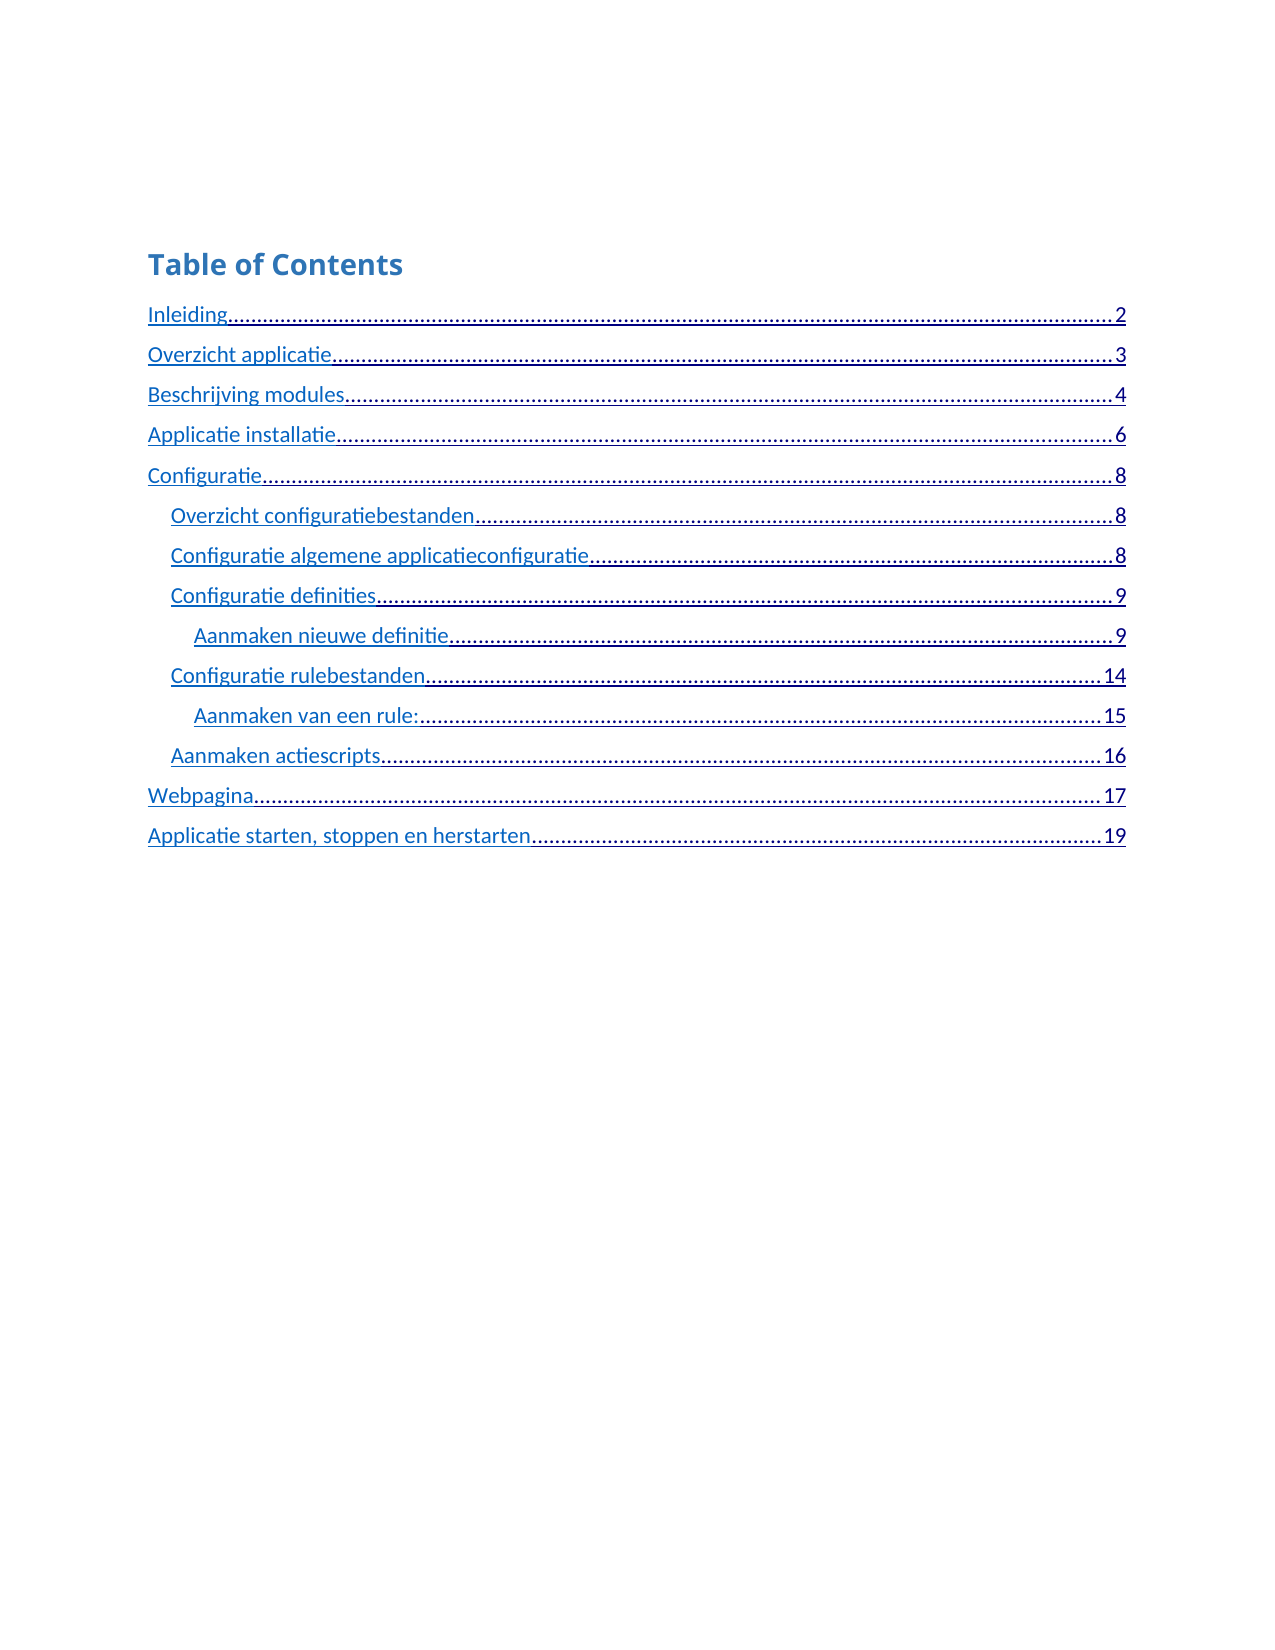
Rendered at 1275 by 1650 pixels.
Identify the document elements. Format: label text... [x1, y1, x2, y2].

text Configuratie rulebestanden 14 [171, 661, 1127, 689]
text Beschrijving modules 4 [148, 381, 1127, 408]
text Configuratie definities 9 [171, 581, 1127, 609]
text Overzicht applicatie 3 [148, 340, 1127, 368]
text Aanmaken van een rule: 15 [193, 701, 1127, 729]
text Configuratie 8 [148, 461, 1127, 489]
text Aanmaken nieuwe definitie 9 [193, 621, 1127, 649]
text Webpagina 17 [148, 782, 1127, 809]
subtitle Table of Contents [148, 244, 1127, 284]
text Overzicht configuratiebestanden 8 [171, 501, 1127, 529]
text Applicatie starten, stoppen en herstarten 19 [148, 822, 1127, 850]
text Configuratie algemene applicatieconfiguratie 8 [171, 541, 1127, 569]
text Aanmaken actiescripts 16 [171, 741, 1127, 769]
text Applicatie installatie 6 [148, 421, 1127, 449]
text Inleiding 2 [148, 300, 1127, 328]
